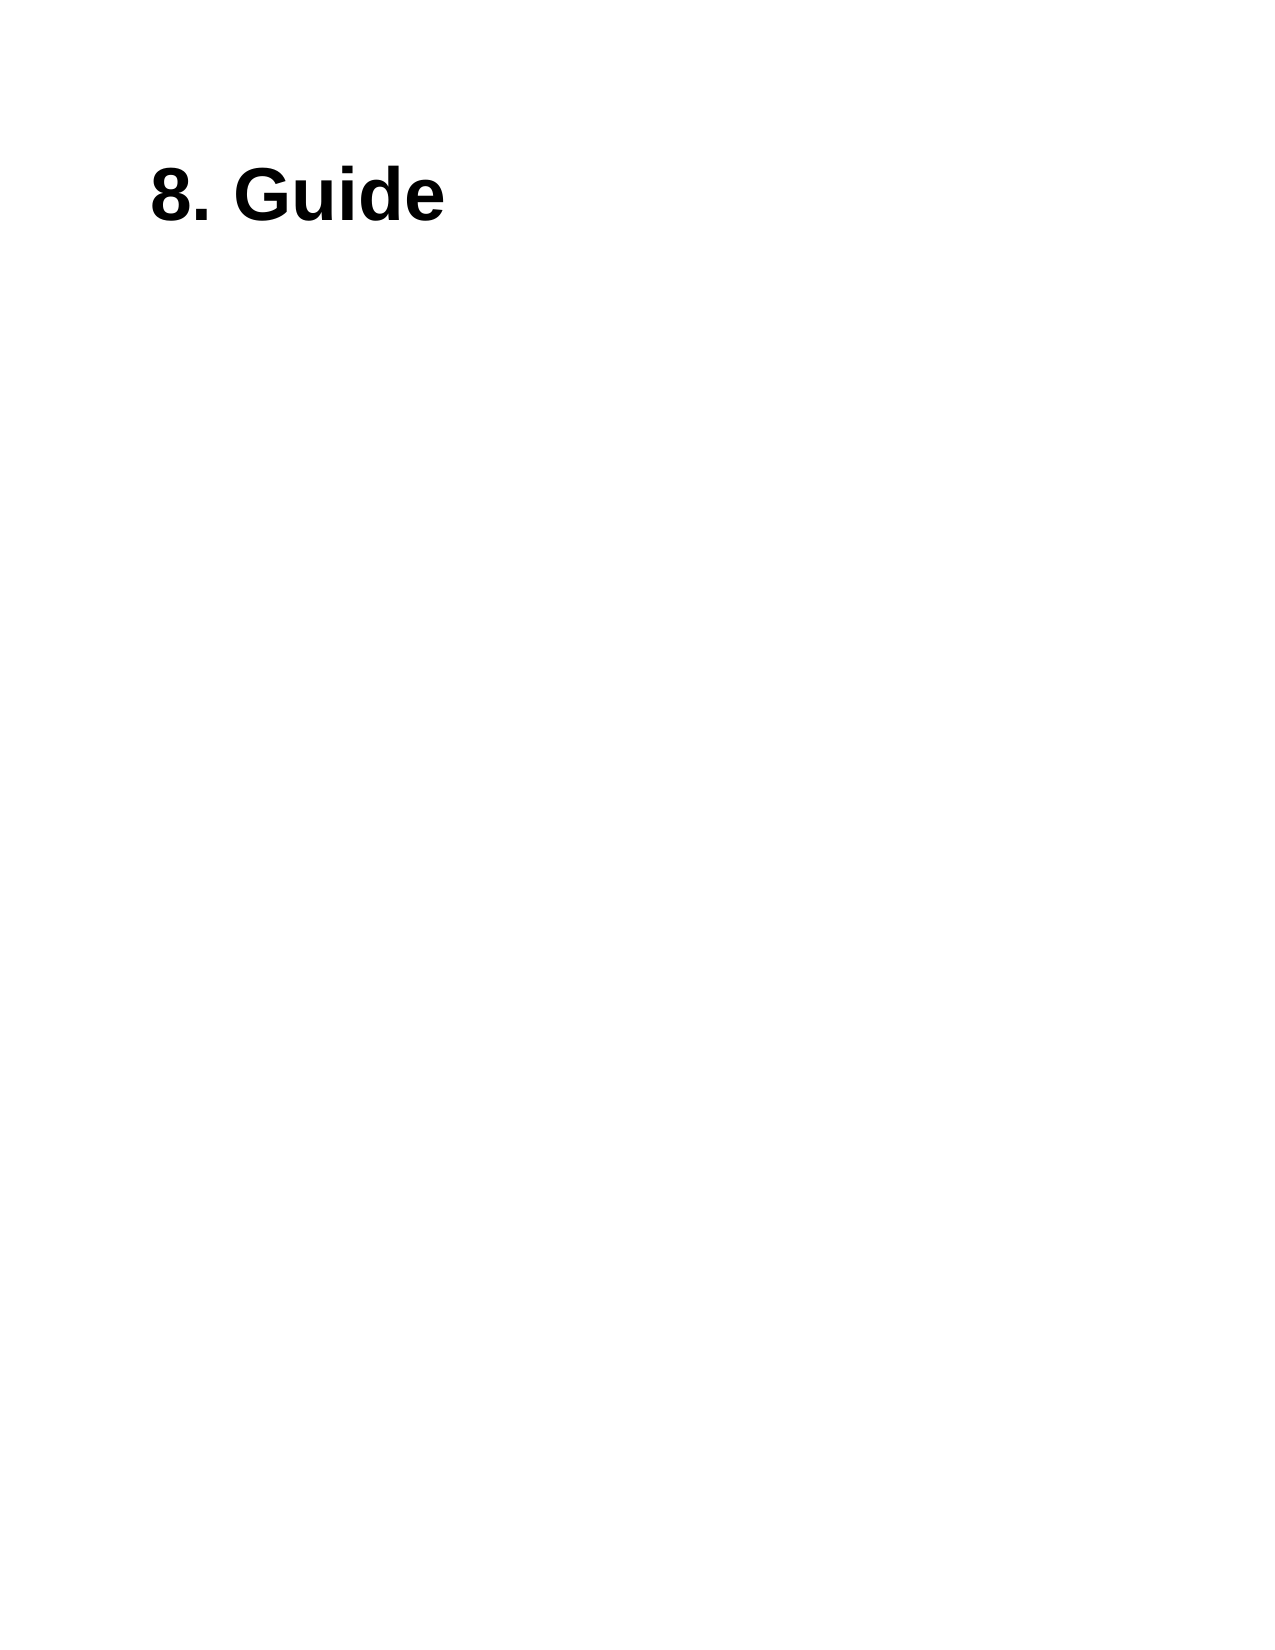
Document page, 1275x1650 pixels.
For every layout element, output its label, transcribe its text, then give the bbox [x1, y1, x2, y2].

title 8. Guide [150, 150, 1125, 236]
